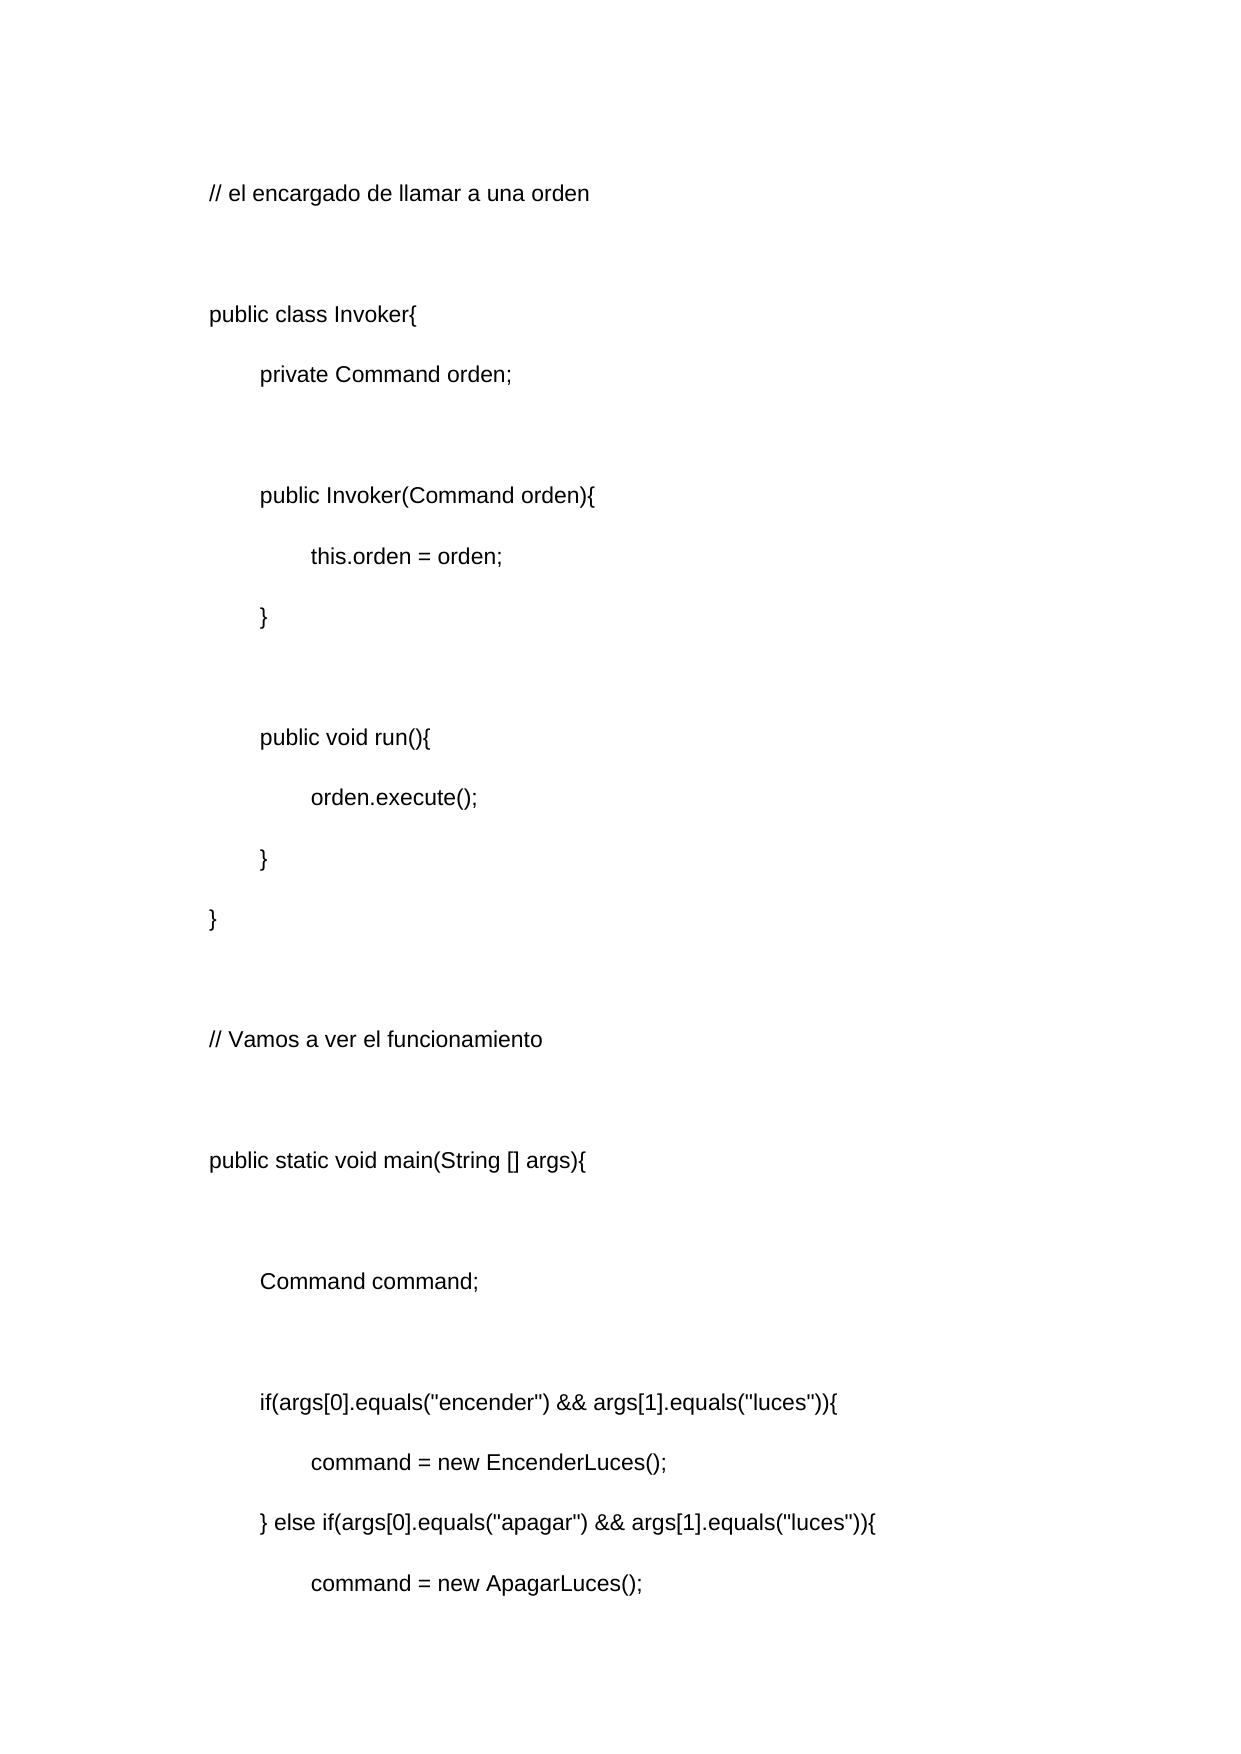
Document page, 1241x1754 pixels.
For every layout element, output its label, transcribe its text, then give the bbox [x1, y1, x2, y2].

text public void run(){ [209, 724, 1090, 750]
text command = new ApagarLuces(); [209, 1570, 1090, 1596]
text public static void main(String [] args){ [209, 1147, 1090, 1173]
text orden.execute(); [209, 784, 1090, 811]
text public class Invoker{ [209, 301, 1090, 327]
text // el encargado de llamar a una orden [209, 180, 1090, 207]
text private Command orden; [209, 361, 1090, 388]
text } [209, 603, 1090, 629]
text this.orden = orden; [209, 543, 1090, 569]
text } else if(args[0].equals("apagar") && args[1].equals("luces")){ [209, 1509, 1090, 1536]
text // Vamos a ver el funcionamiento [209, 1026, 1090, 1052]
text command = new EncenderLuces(); [209, 1449, 1090, 1475]
text } [209, 905, 1090, 932]
text if(args[0].equals("encender") && args[1].equals("luces")){ [209, 1388, 1090, 1415]
text public Invoker(Command orden){ [209, 482, 1090, 509]
text Command command; [209, 1268, 1090, 1294]
text } [209, 845, 1090, 871]
